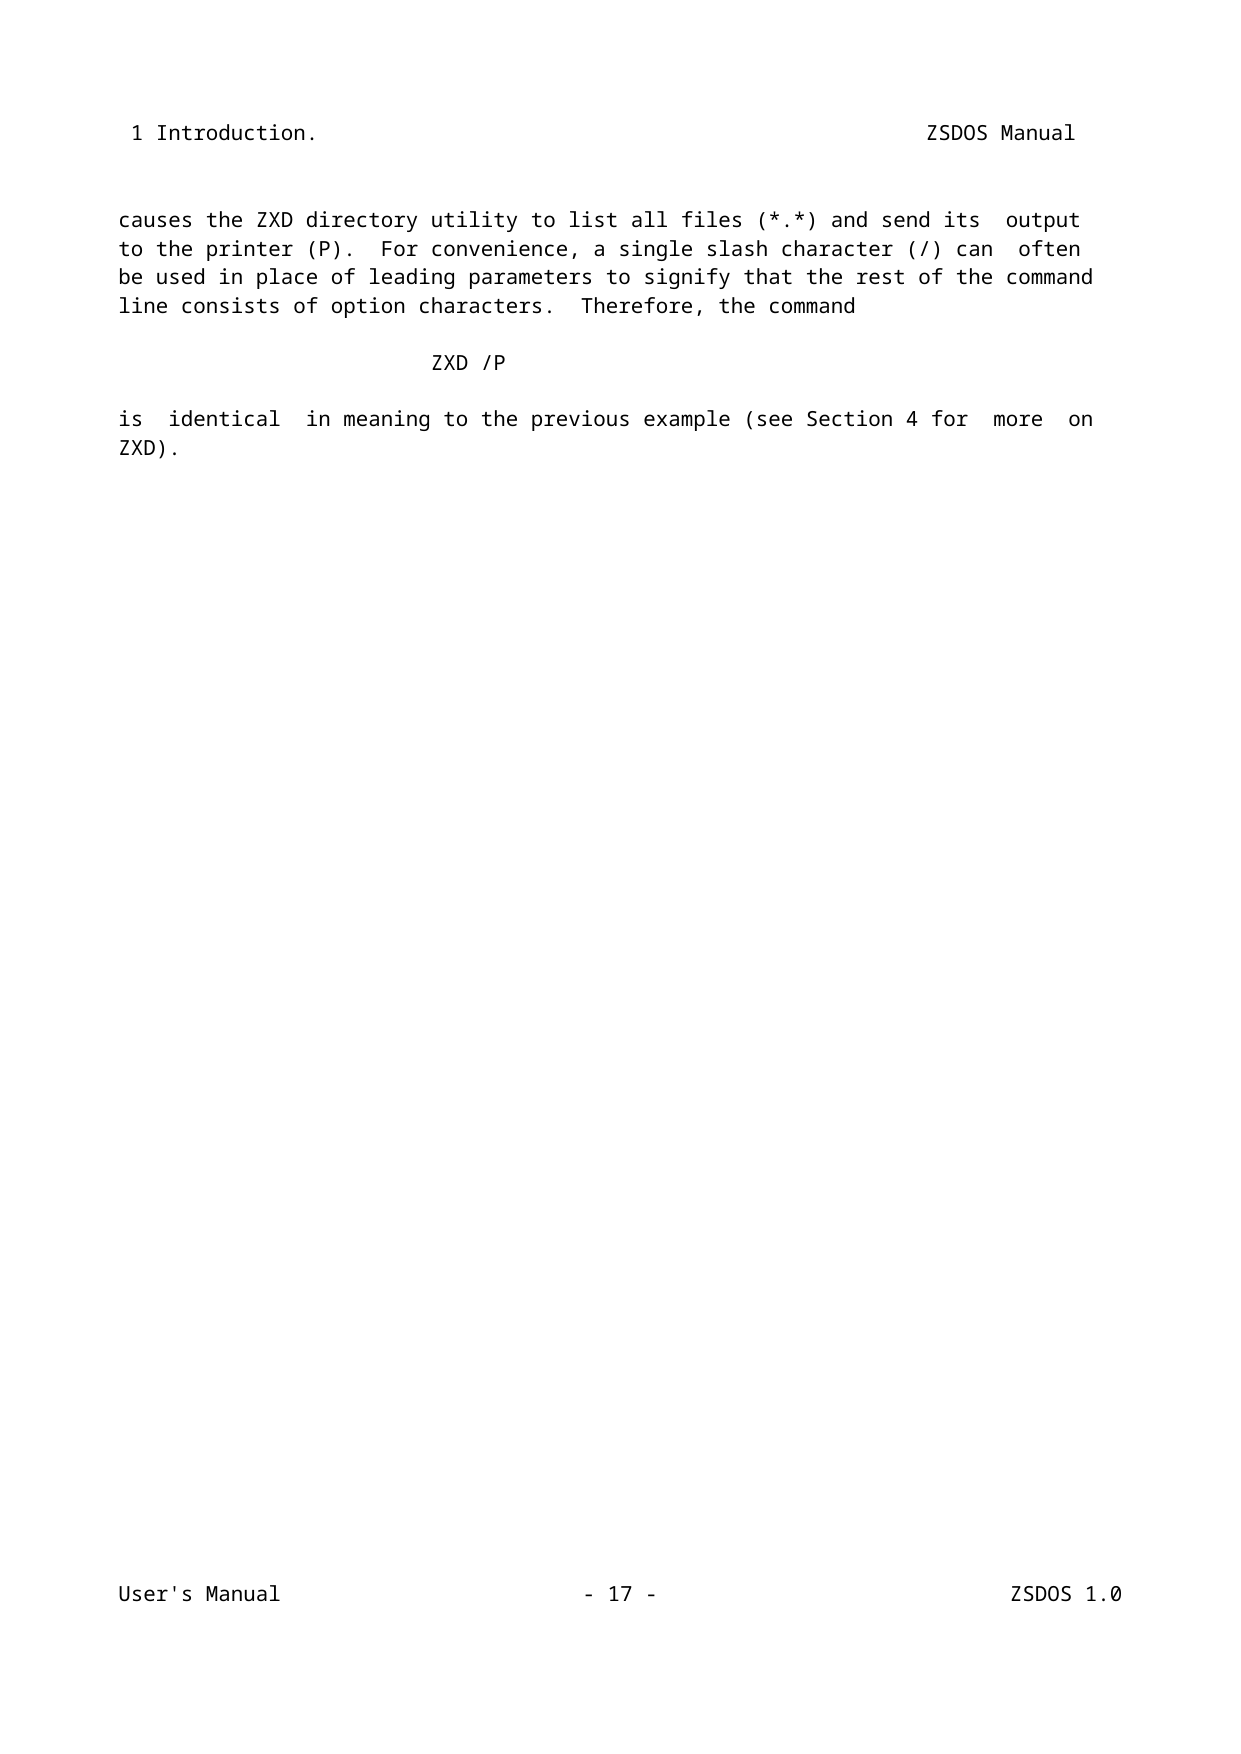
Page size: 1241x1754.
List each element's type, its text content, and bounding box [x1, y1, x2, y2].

text to the printer (P). For convenience, a single slash character (/) can often [118, 234, 1122, 262]
text be used in place of leading parameters to signify that the rest of the command [118, 262, 1122, 291]
text line consists of option characters. Therefore, the command [118, 291, 1122, 319]
text is identical in meaning to the previous example (see Section 4 for more on [118, 404, 1122, 433]
text ZXD /P [118, 348, 1122, 376]
text ZXD). [118, 433, 1122, 461]
text causes the ZXD directory utility to list all files (*.*) and send its output [118, 206, 1122, 234]
